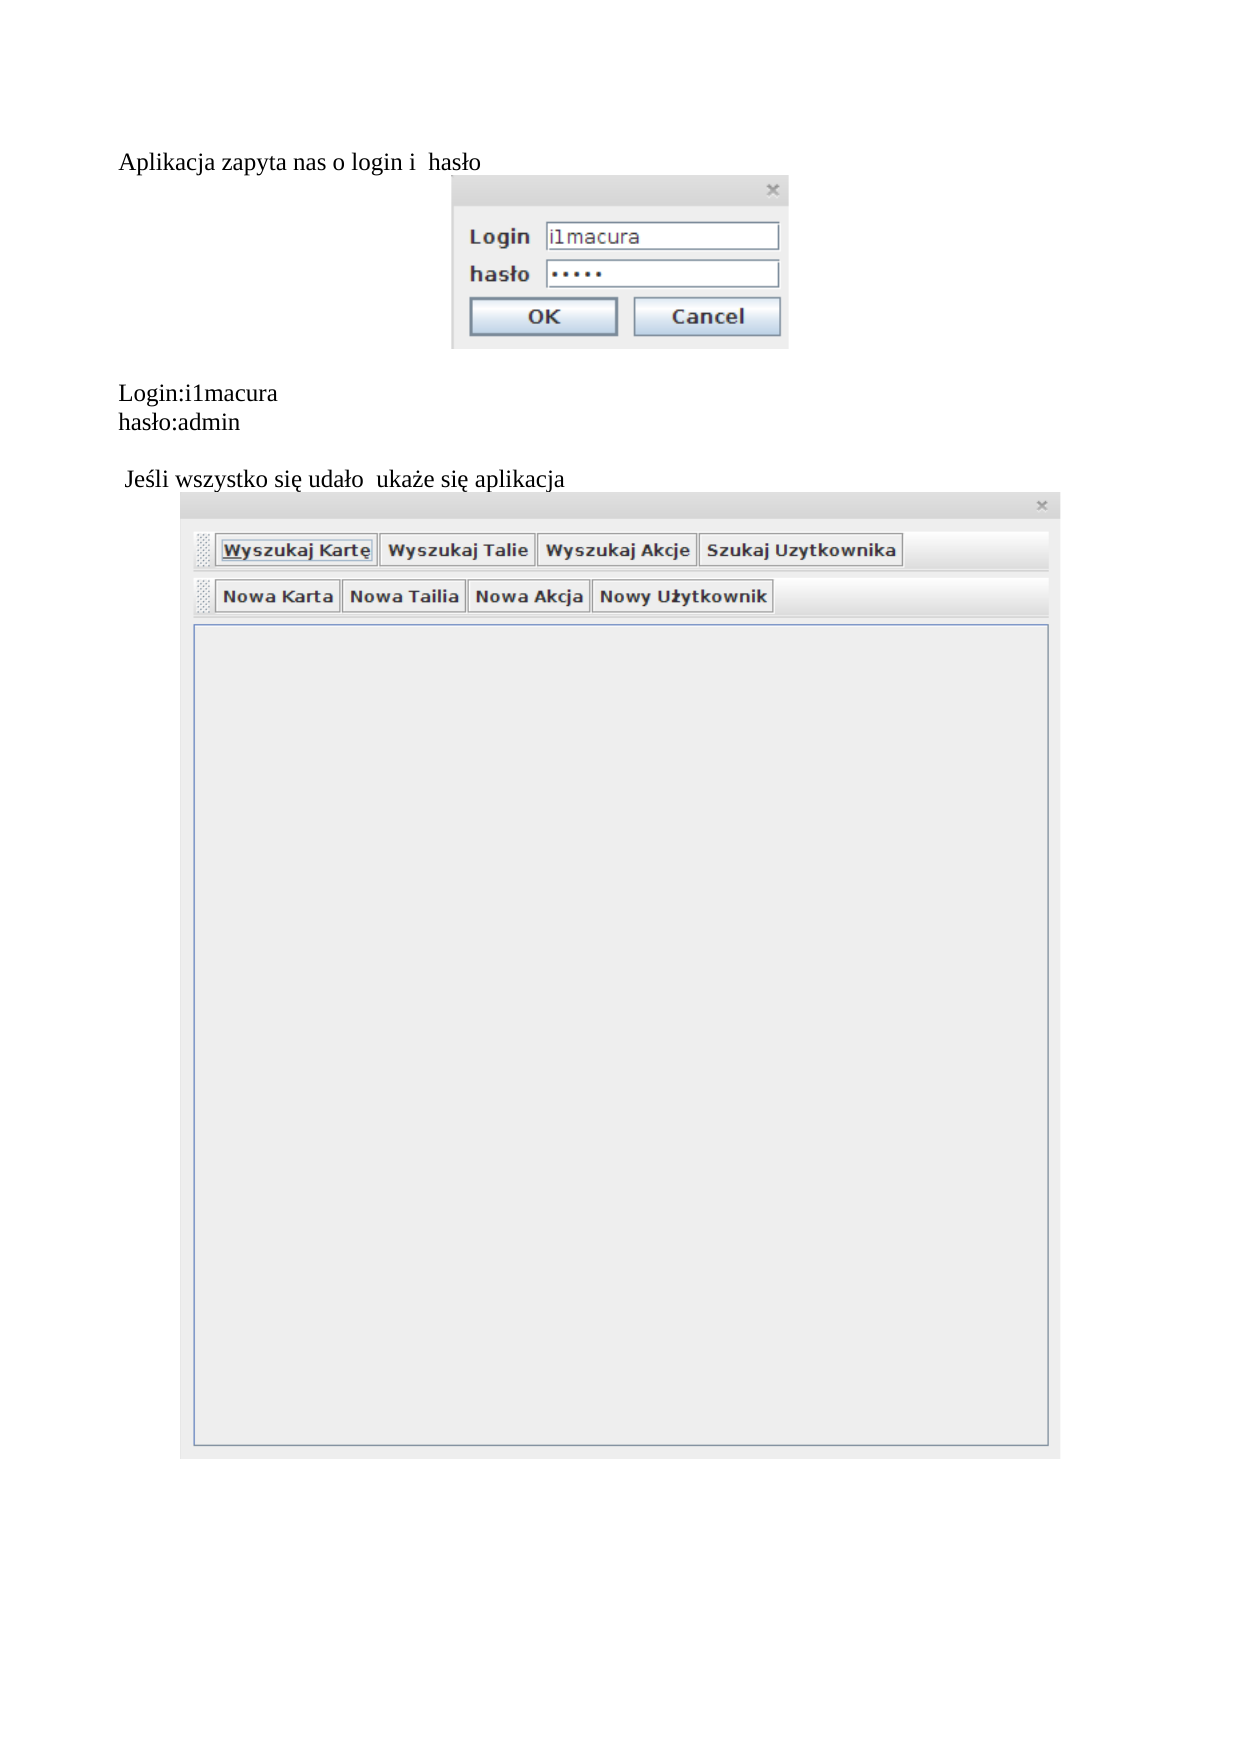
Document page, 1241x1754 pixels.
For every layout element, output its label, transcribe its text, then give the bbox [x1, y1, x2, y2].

text Aplikacja zapyta nas o login i hasło [118, 147, 1122, 176]
text Login:i1macura [118, 378, 1122, 407]
text hasło:admin [118, 407, 1122, 435]
picture [180, 492, 1061, 1459]
text Jeśli wszystko się udało ukaże się aplikacja [118, 464, 1122, 493]
picture [451, 175, 789, 349]
